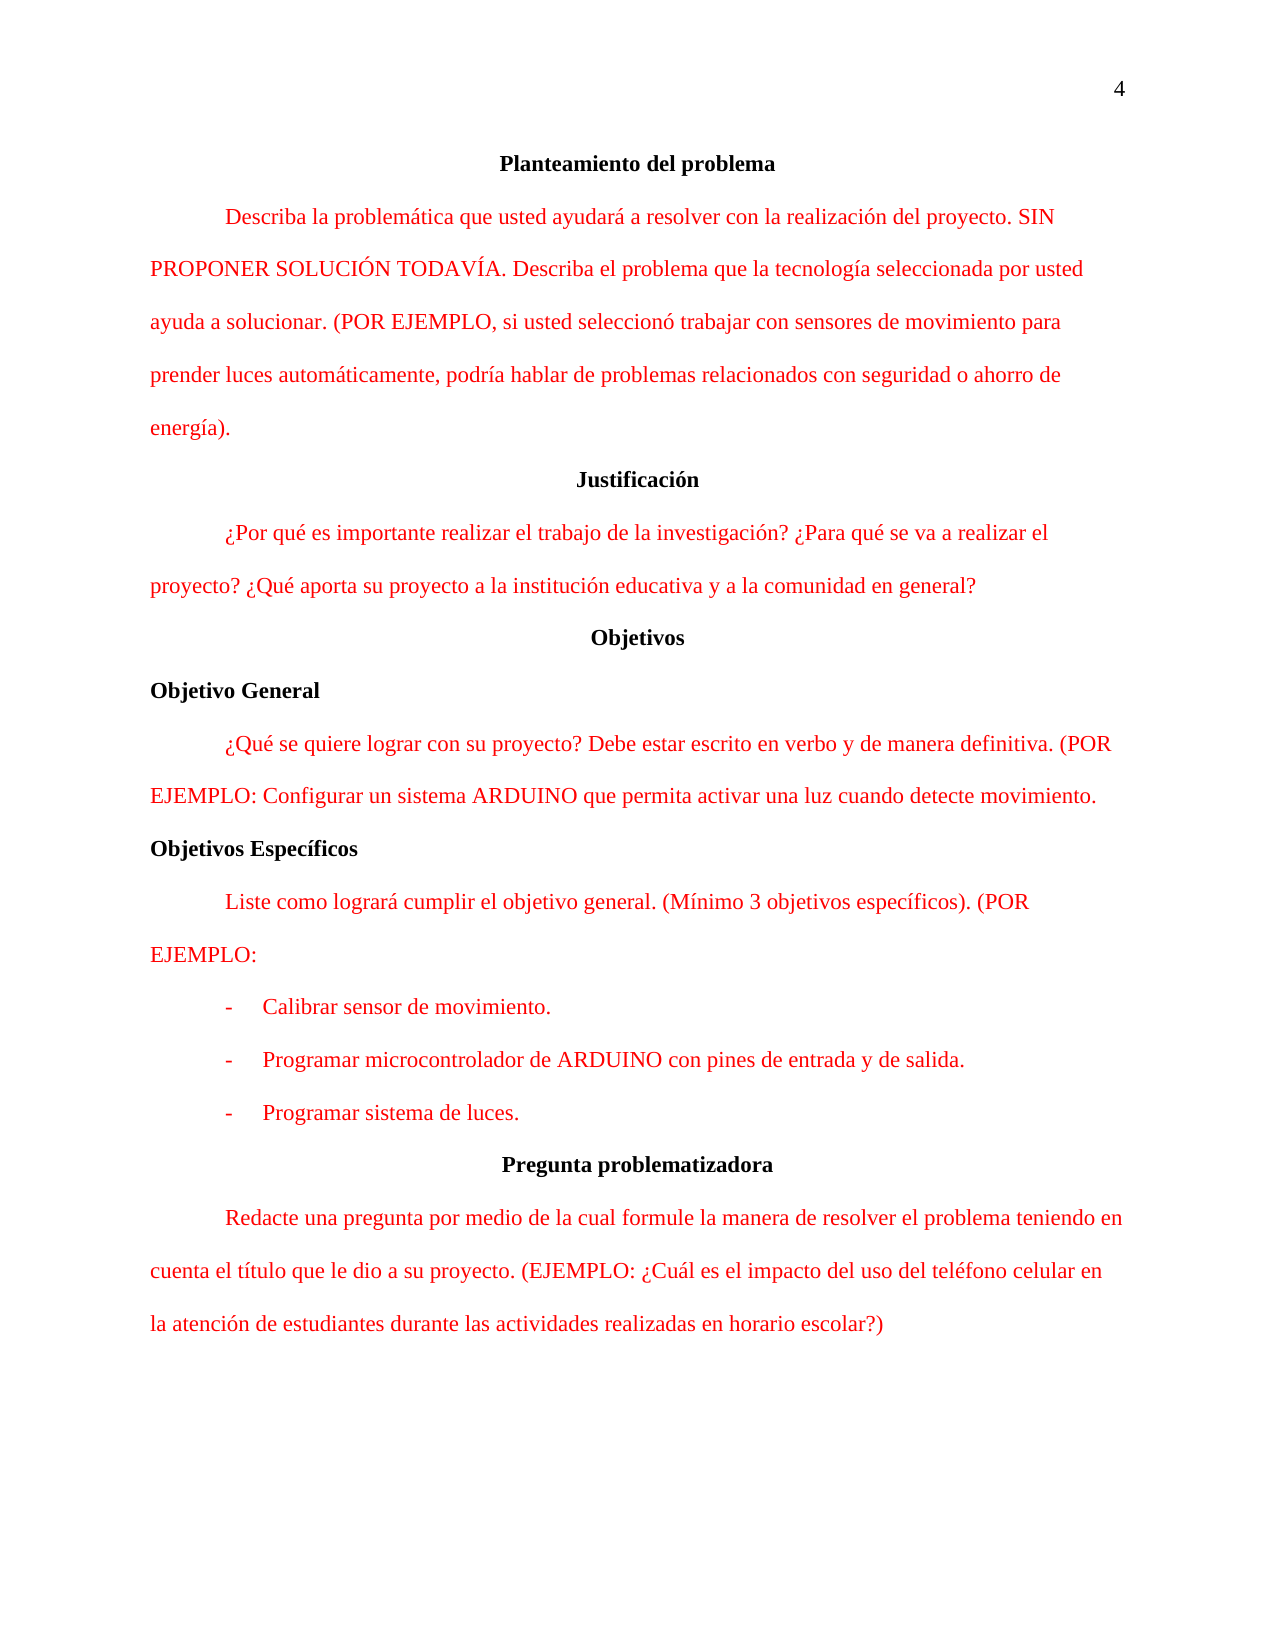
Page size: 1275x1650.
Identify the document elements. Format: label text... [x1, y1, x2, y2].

list Programar sistema de luces. [225, 1099, 263, 1125]
title Planteamiento del problema [776, 150, 1125, 176]
list Programar microcontrolador de ARDUINO con pines de entrada y de salida. [966, 1046, 1125, 1072]
title Justificación [699, 466, 1125, 493]
list Calibrar sensor de movimiento. [552, 993, 1125, 1020]
list Calibrar sensor de movimiento. [225, 993, 263, 1020]
title Justificación [150, 466, 576, 493]
text ¿Por qué es importante realizar el trabajo de la investigación? ¿Para qué se va a realizar el proyecto? ¿Qué aporta su proyecto a la institución educativa y a la comunidad en general? [150, 519, 1125, 598]
text Liste como logrará cumplir el objetivo general. (Mínimo 3 objetivos específicos). (POR EJEMPLO: [150, 888, 1125, 967]
text Redacte una pregunta por medio de la cual formule la manera de resolver el problema teniendo en cuenta el título que le dio a su proyecto. (EJEMPLO: ¿Cuál es el impacto del uso del teléfono celular en la atención de estudiantes durante las actividades realizadas en horario escolar?) [150, 1204, 1125, 1336]
title Planteamiento del problema [150, 150, 499, 176]
title Pregunta problematizadora [773, 1151, 1125, 1178]
title Objetivos [685, 624, 1125, 651]
text ¿Qué se quiere lograr con su proyecto? Debe estar escrito en verbo y de manera definitiva. (POR EJEMPLO: Configurar un sistema ARDUINO que permita activar una luz cuando detecte movimiento. [150, 730, 1125, 809]
title Pregunta problematizadora [150, 1151, 502, 1178]
subtitle Objetivo General [320, 677, 1125, 703]
title Objetivos [150, 624, 590, 651]
list Programar sistema de luces. [520, 1099, 1125, 1125]
subtitle Objetivos Específicos [358, 835, 1125, 862]
text Describa la problemática que usted ayudará a resolver con la realización del proyecto. SIN PROPONER SOLUCIÓN TODAVÍA. Describa el problema que la tecnología seleccionada por usted ayuda a solucionar. (POR EJEMPLO, si usted seleccionó trabajar con sensores de movimiento para prender luces automáticamente, podría hablar de problemas relacionados con seguridad o ahorro de energía). [150, 203, 1125, 440]
